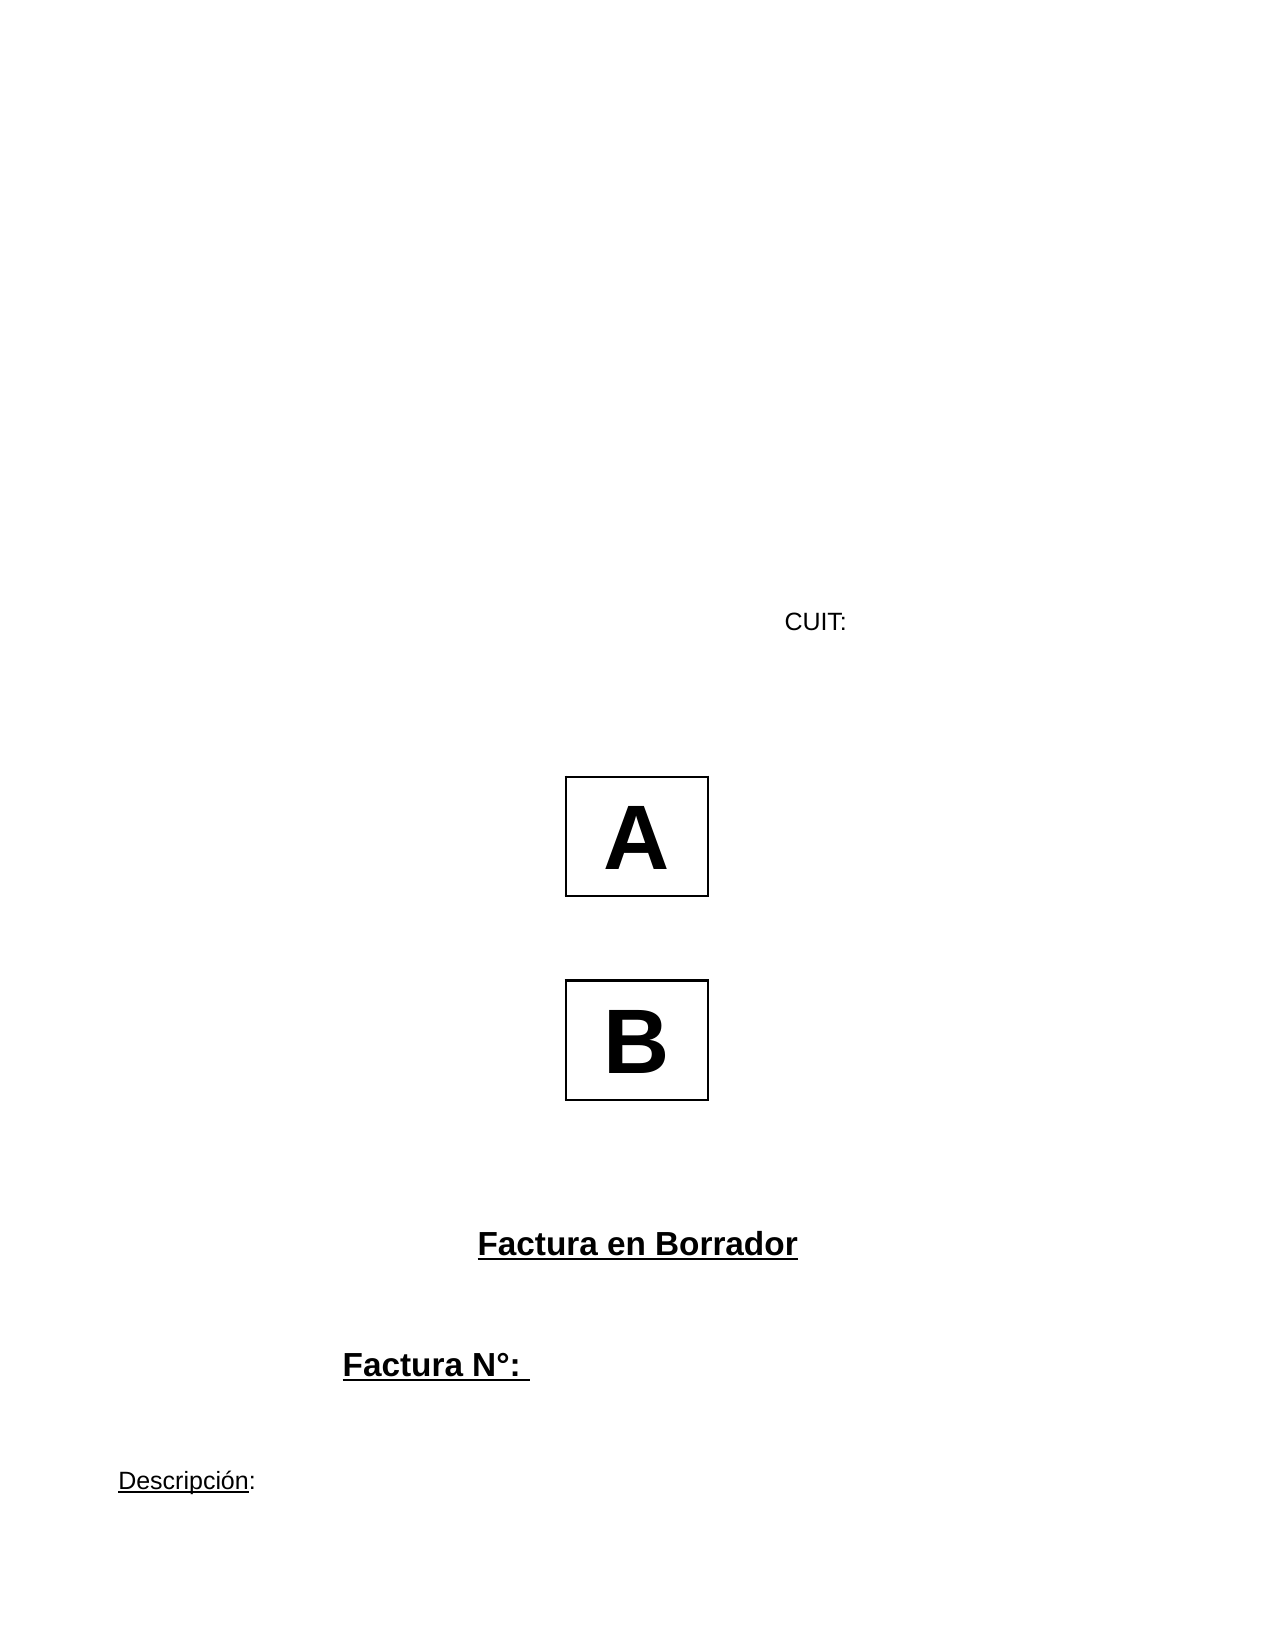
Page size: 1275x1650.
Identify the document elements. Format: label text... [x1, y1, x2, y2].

text </for> [784, 463, 1157, 492]
text </when> [118, 1425, 1157, 1454]
text <when test="invoice['invoice'].state == 'draft'"> [118, 1183, 1157, 1212]
text </otherwise> [118, 1101, 1157, 1129]
text <otherwise test=""> [118, 938, 1157, 967]
text CUIT: <invoice['invoice'].party.vat_code> [784, 607, 1157, 664]
text <if test="invoice['invoice'].party.vat_code"> [784, 521, 1157, 607]
text <if test="invoice['invoice'].invoice_address"> [784, 262, 1157, 348]
text </when> [118, 1263, 1157, 1292]
text </when> [118, 897, 1157, 926]
text </if> [784, 664, 1157, 693]
text <choose test=""> [118, 693, 1157, 722]
text <for each="line in invoice['invoice'].invoice_address.full_address.split('\n')"> [784, 348, 1157, 434]
text <setLang(invoice['invoice'].party.lang and invoice['invoice'].party.lang.code or 'en_US')><invoice['invoice'].party.full_name> [784, 118, 1157, 262]
text <otherwise test=""> [118, 1304, 1157, 1333]
text </otherwise> [118, 1384, 1157, 1412]
table_header B [567, 982, 707, 1098]
table_header A [567, 778, 707, 895]
text <line> [784, 434, 1157, 463]
subtitle Factura en Borrador [118, 1224, 1157, 1263]
subtitle Factura N°: <invoice['invoice'].reference> [118, 1345, 1157, 1384]
text </if> [784, 492, 1157, 521]
text Descripción: <invoice['invoice'].description or ''> [118, 1466, 1157, 1495]
text <when test="invoice['invoice'].party.facturacion == 'a'"> [118, 734, 1157, 763]
